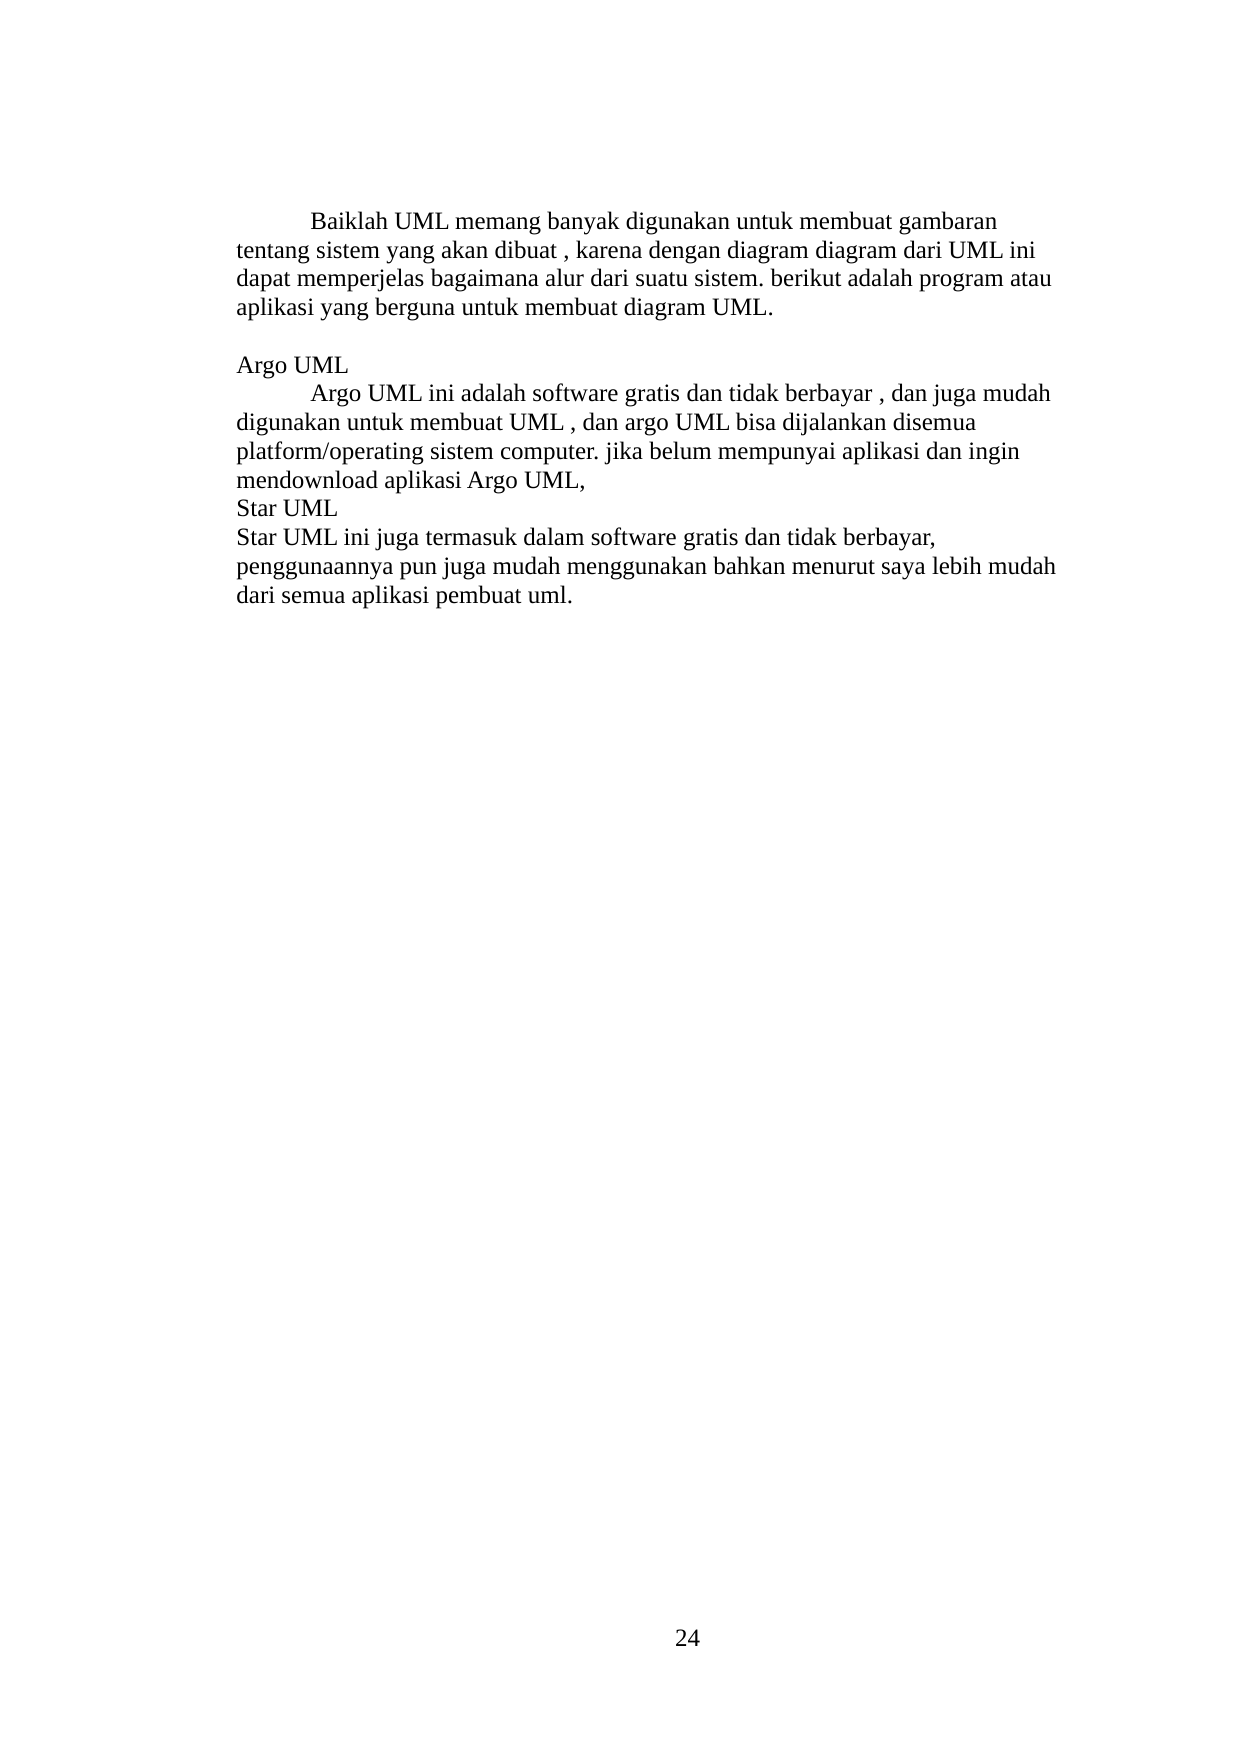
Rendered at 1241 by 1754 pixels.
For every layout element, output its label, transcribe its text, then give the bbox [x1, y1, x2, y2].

text Argo UML [236, 350, 1063, 378]
text Argo UML ini adalah software gratis dan tidak berbayar , dan juga mudah digunakan untuk membuat UML , dan argo UML bisa dijalankan disemua platform/operating sistem computer. jika belum mempunyai aplikasi dan ingin mendownload aplikasi Argo UML, [236, 378, 1063, 493]
text Baiklah UML memang banyak digunakan untuk membuat gambaran tentang sistem yang akan dibuat , karena dengan diagram diagram dari UML ini dapat memperjelas bagaimana alur dari suatu sistem. berikut adalah program atau aplikasi yang berguna untuk membuat diagram UML. [236, 206, 1063, 321]
text Star UML [236, 493, 1063, 522]
text Star UML ini juga termasuk dalam software gratis dan tidak berbayar, penggunaannya pun juga mudah menggunakan bahkan menurut saya lebih mudah dari semua aplikasi pembuat uml. [236, 522, 1063, 608]
